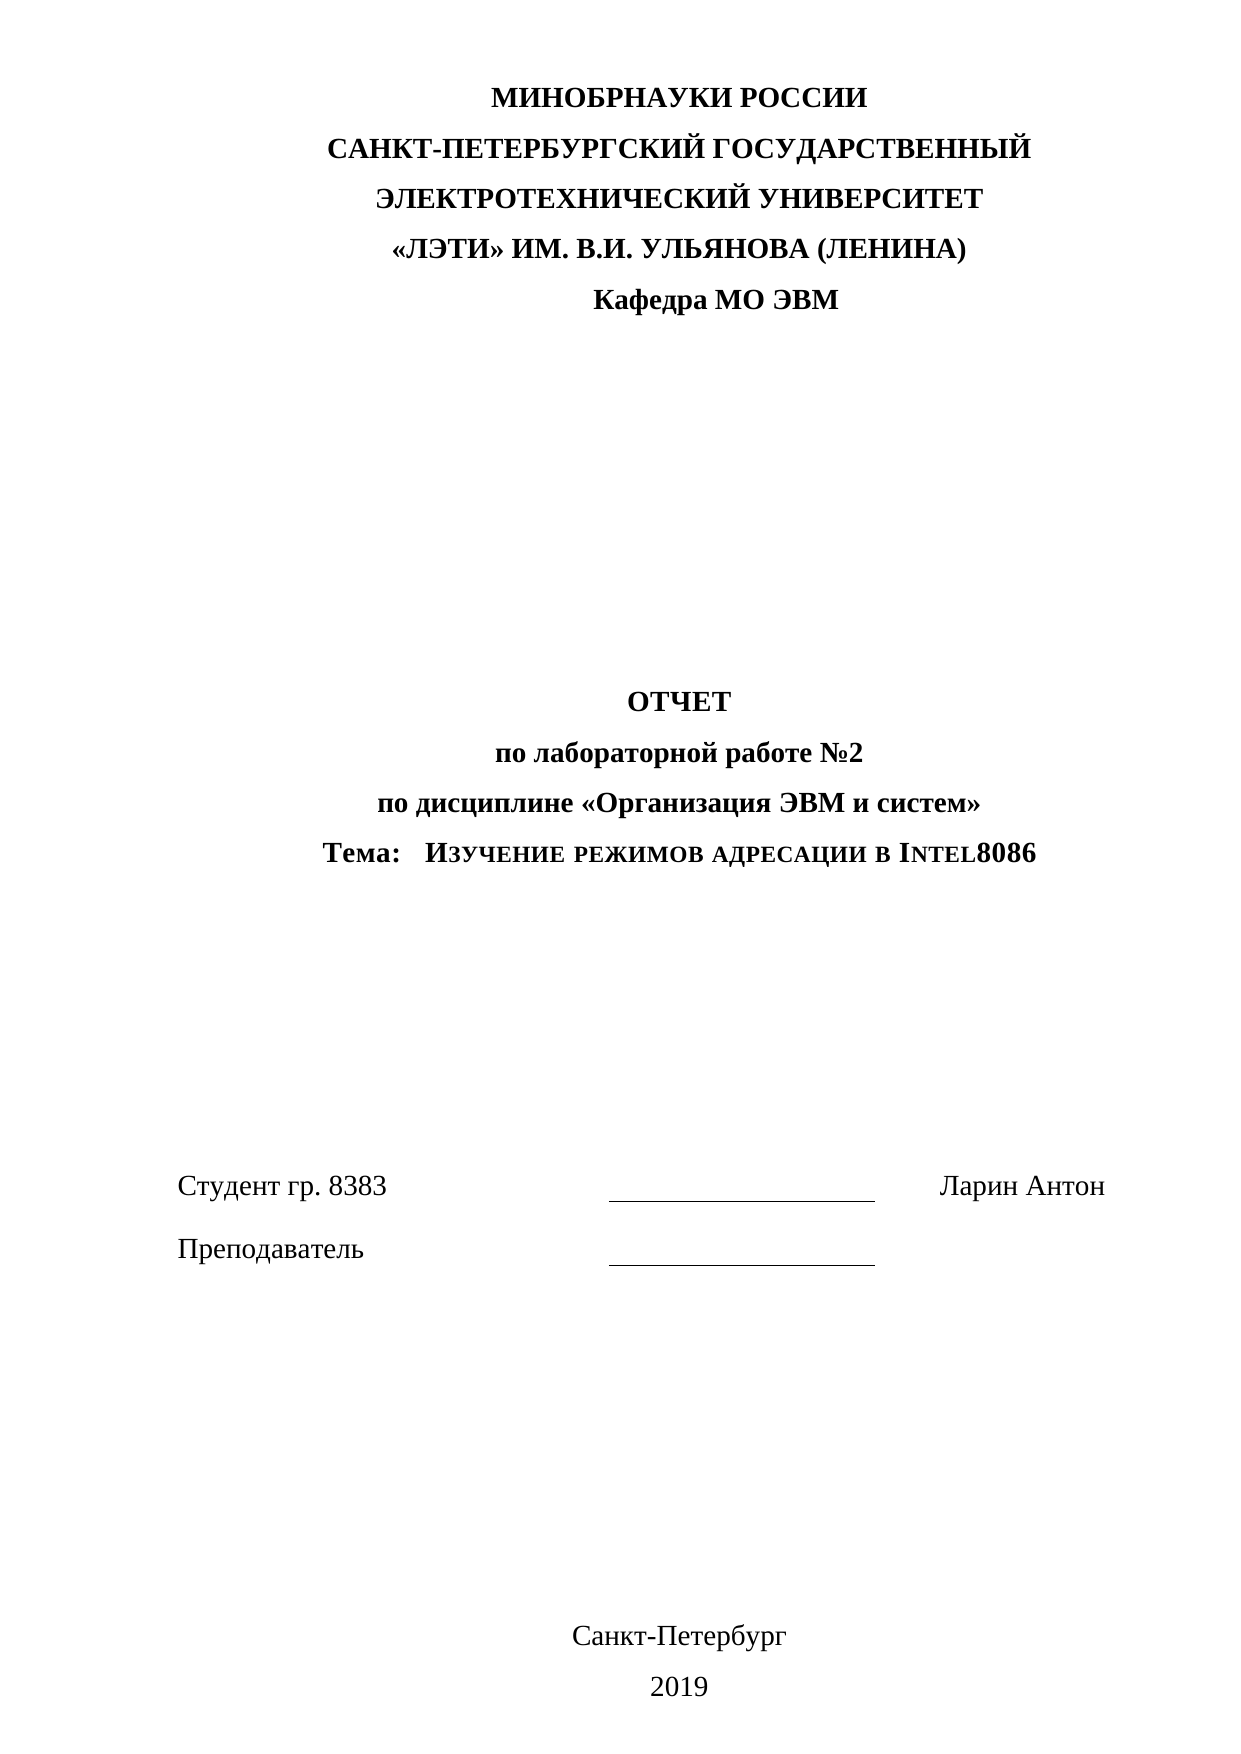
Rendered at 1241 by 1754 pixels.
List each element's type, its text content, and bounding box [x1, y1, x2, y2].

text отчет [177, 684, 1181, 718]
text по дисциплине «Организация ЭВМ и систем» [177, 785, 1181, 818]
text «ЛЭТИ» им. В.И. Ульянова (Ленина) [177, 232, 1181, 265]
table_header [609, 1137, 875, 1201]
table_header Ларин Антон [875, 1137, 1170, 1201]
table_header Студент гр. 8383 [166, 1137, 609, 1201]
text 2019 [177, 1669, 1181, 1702]
table_cell [609, 1202, 875, 1265]
table_cell Преподаватель [166, 1201, 609, 1265]
text МИНОБРНАУКИ РОССИИ [177, 81, 1181, 114]
text электротехнический университет [177, 181, 1181, 215]
text Санкт-Петербургский государственный [177, 131, 1181, 164]
table_cell [875, 1201, 1170, 1265]
text Тема: Изучение режимов адресации в Intel8086 [177, 835, 1181, 869]
text Санкт-Петербург [177, 1618, 1181, 1652]
text по лабораторной работе №2 [177, 735, 1181, 768]
text Кафедра МО ЭВМ [177, 282, 1181, 315]
